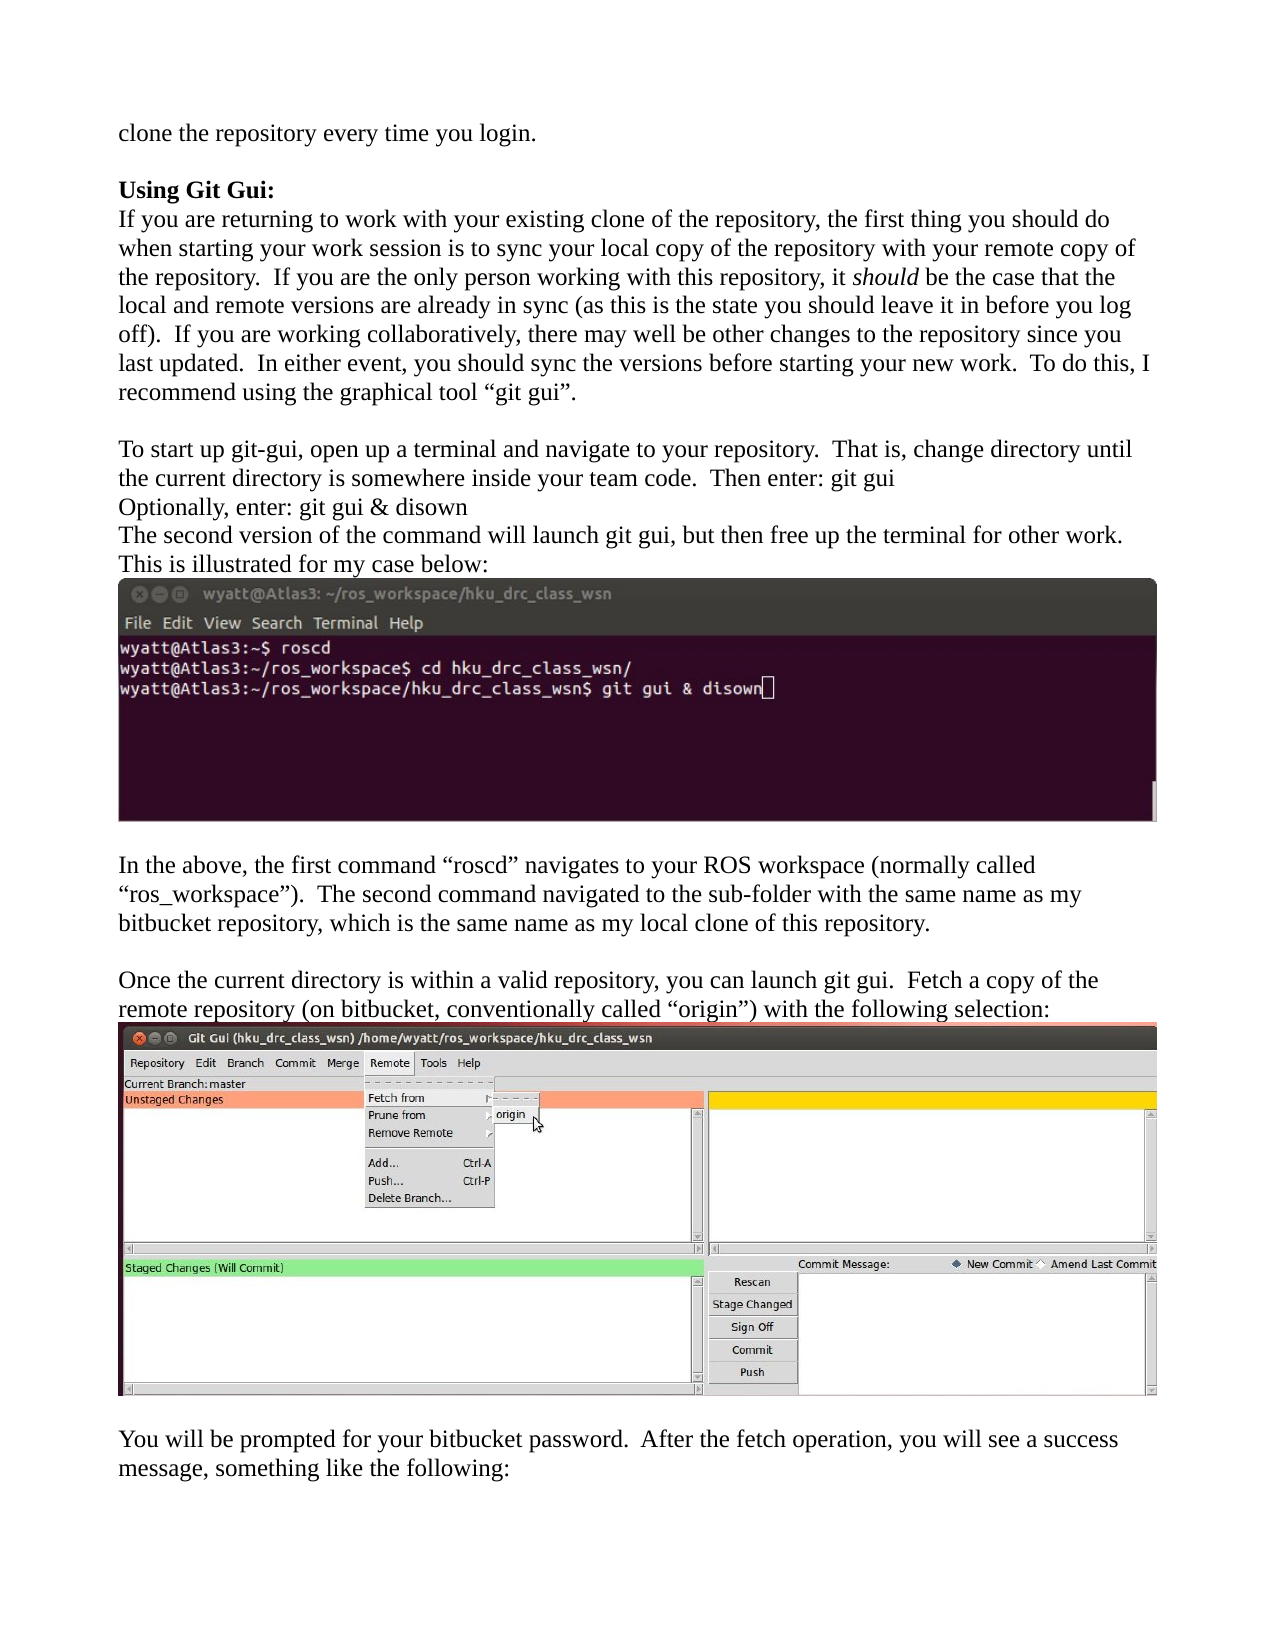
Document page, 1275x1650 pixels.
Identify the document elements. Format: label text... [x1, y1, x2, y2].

text You will be prompted for your bitbucket password. After the fetch operation, you will see a success message, something like the following: [118, 1424, 1157, 1481]
text The second version of the command will launch git gui, but then free up the terminal for other work. [118, 521, 1157, 549]
picture [118, 578, 1157, 822]
text Using Git Gui: [118, 176, 1157, 204]
text Optionally, enter: git gui & disown [118, 492, 1157, 521]
text Once the current directory is within a valid repository, you can launch git gui. Fetch a copy of the remote repository (on bitbucket, conventionally called “origin”) with the following selection: [118, 965, 1157, 1022]
text In the above, the first command “roscd” navigates to your ROS workspace (normally called “ros_workspace”). The second command navigated to the sub-folder with the same name as my bitbucket repository, which is the same name as my local clone of this repository. [118, 850, 1157, 937]
picture [118, 1022, 1157, 1396]
text clone the repository every time you login. [118, 118, 1157, 147]
text To start up git-gui, open up a terminal and navigate to your repository. That is, change directory until the current directory is somewhere inside your team code. Then enter: git gui [118, 434, 1157, 492]
text This is illustrated for my case below: [118, 549, 1157, 578]
text If you are returning to work with your existing clone of the repository, the first thing you should do when starting your work session is to sync your local copy of the repository with your remote copy of the repository. If you are the only person working with this repository, it should be the case that the local and remote versions are already in sync (as this is the state you should leave it in before you log off). If you are working collaboratively, there may well be other changes to the repository since you last updated. In either event, you should sync the versions before starting your new work. To do this, I recommend using the graphical tool “git gui”. [118, 204, 1157, 406]
